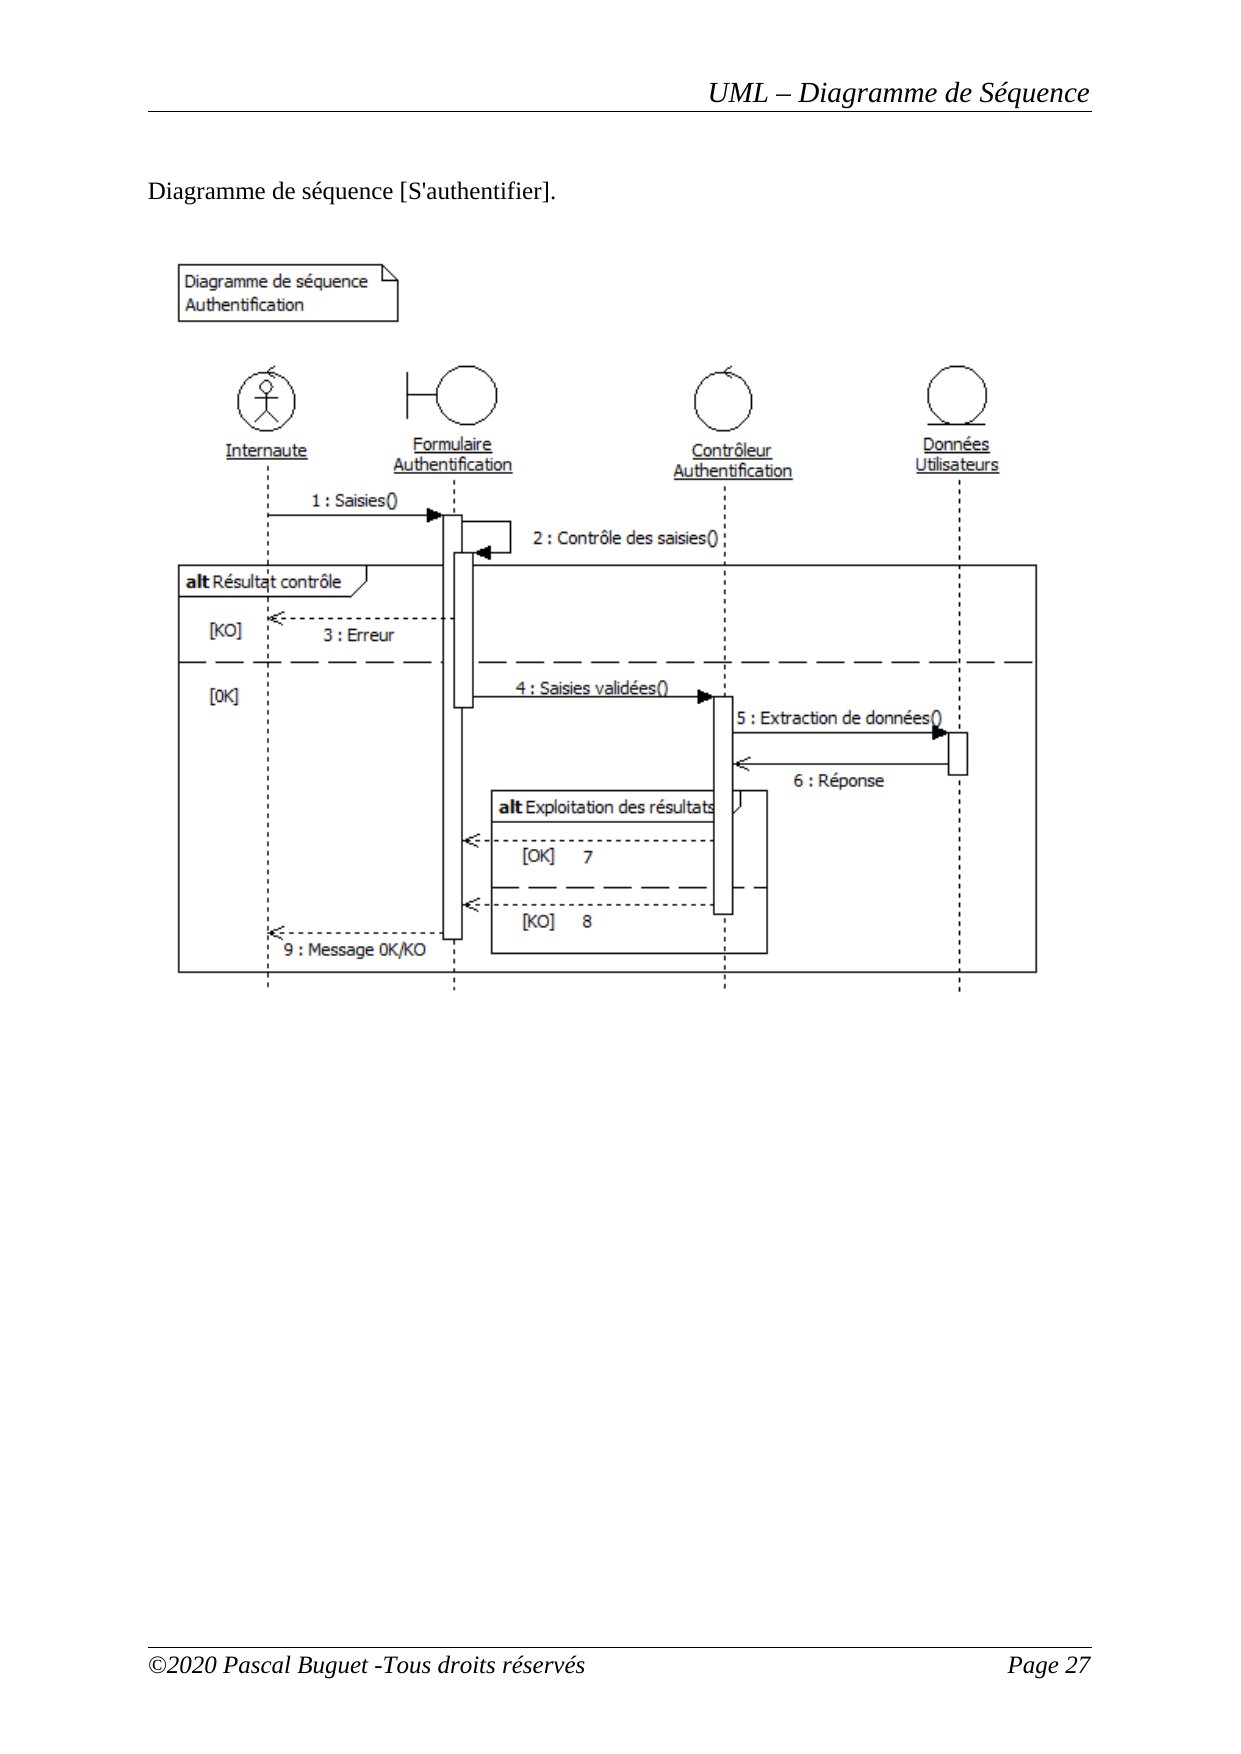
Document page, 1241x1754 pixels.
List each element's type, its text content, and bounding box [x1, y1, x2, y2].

text Diagramme de séquence [S'authentifier]. [148, 176, 1092, 205]
picture [147, 233, 1067, 1028]
